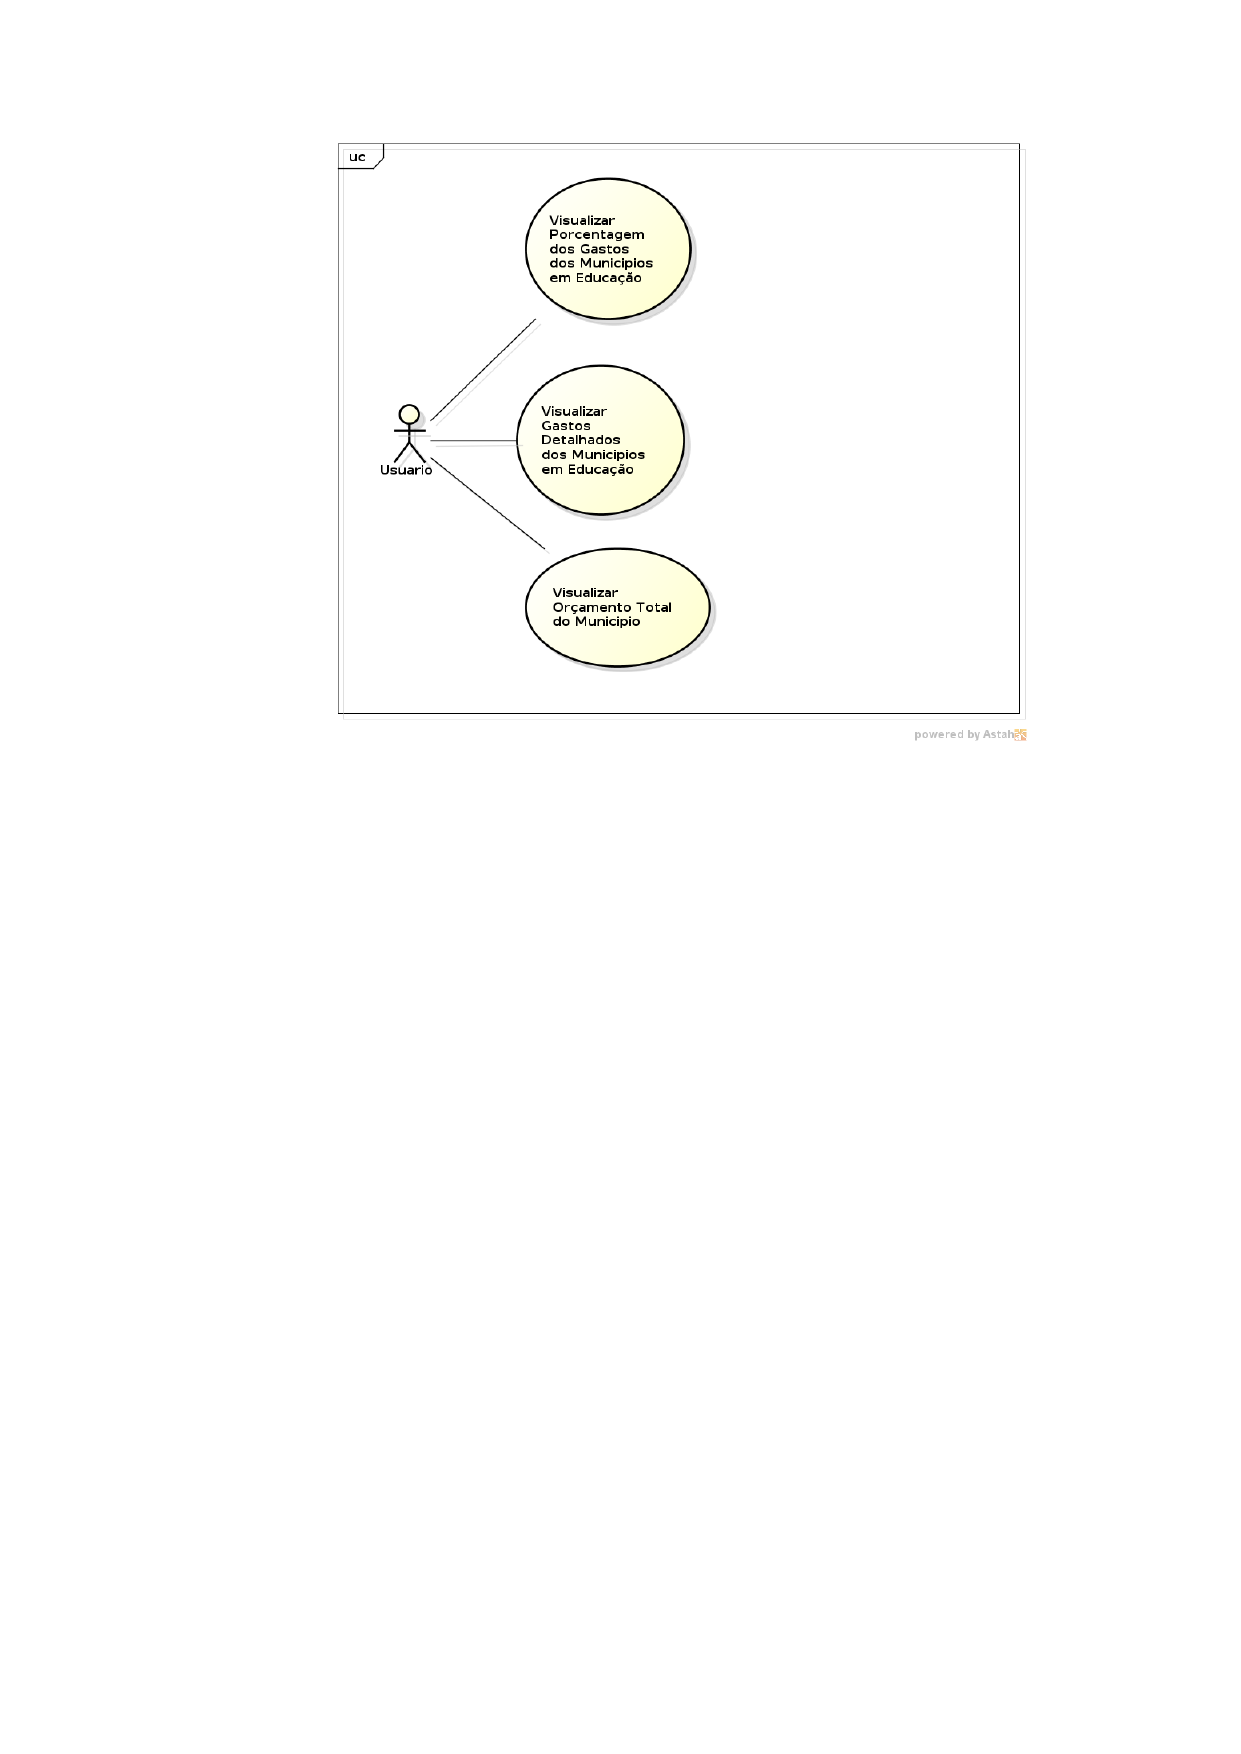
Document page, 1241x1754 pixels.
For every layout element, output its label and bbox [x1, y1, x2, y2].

picture [327, 133, 1030, 744]
